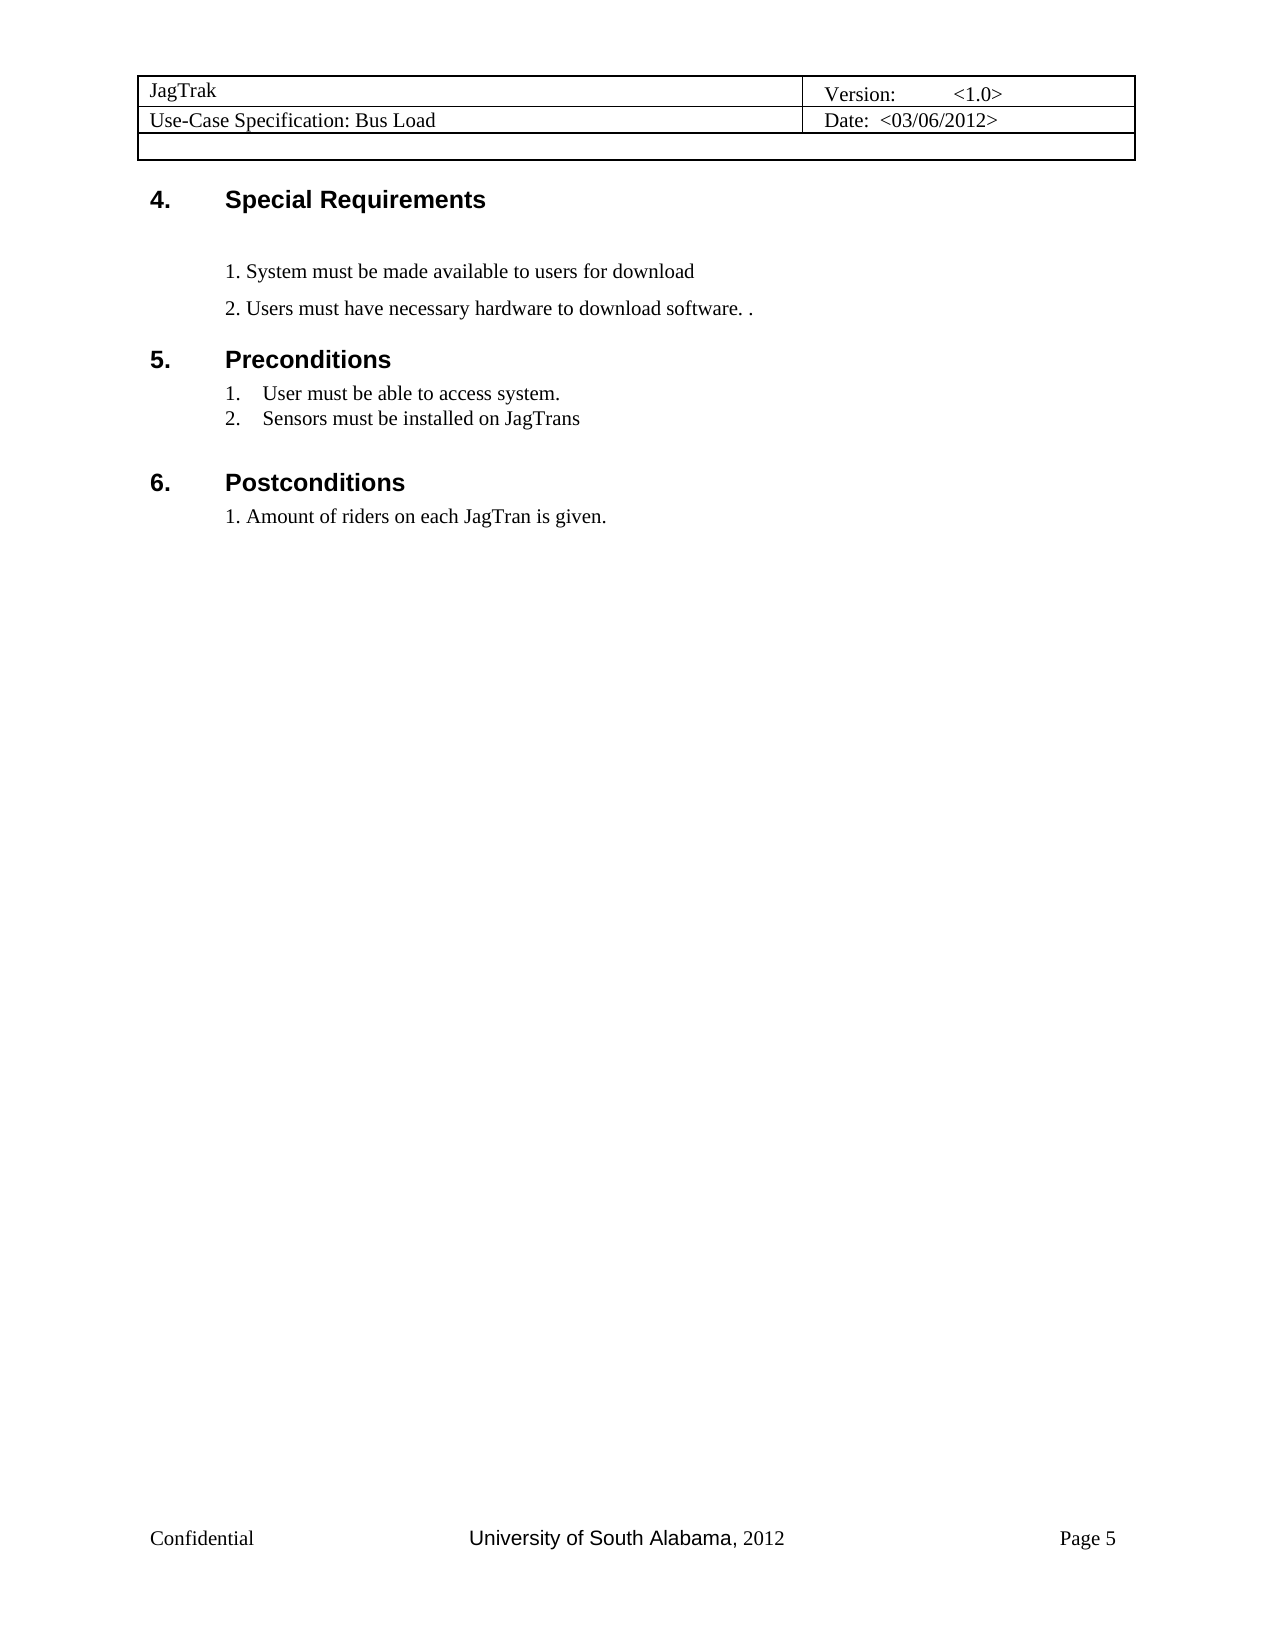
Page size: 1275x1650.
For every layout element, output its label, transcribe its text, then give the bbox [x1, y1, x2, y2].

list User must be able to access system. [225, 380, 1125, 405]
text 1. Amount of riders on each JagTran is given. [225, 503, 1125, 528]
list Sensors must be installed on JagTrans [225, 405, 1125, 430]
subtitle Postconditions [150, 468, 1125, 497]
subtitle Preconditions [150, 345, 1125, 374]
subtitle Special Requirements [150, 185, 1125, 214]
text 1. System must be made available to users for download [225, 258, 1125, 283]
text 2. Users must have necessary hardware to download software. . [225, 295, 1125, 320]
